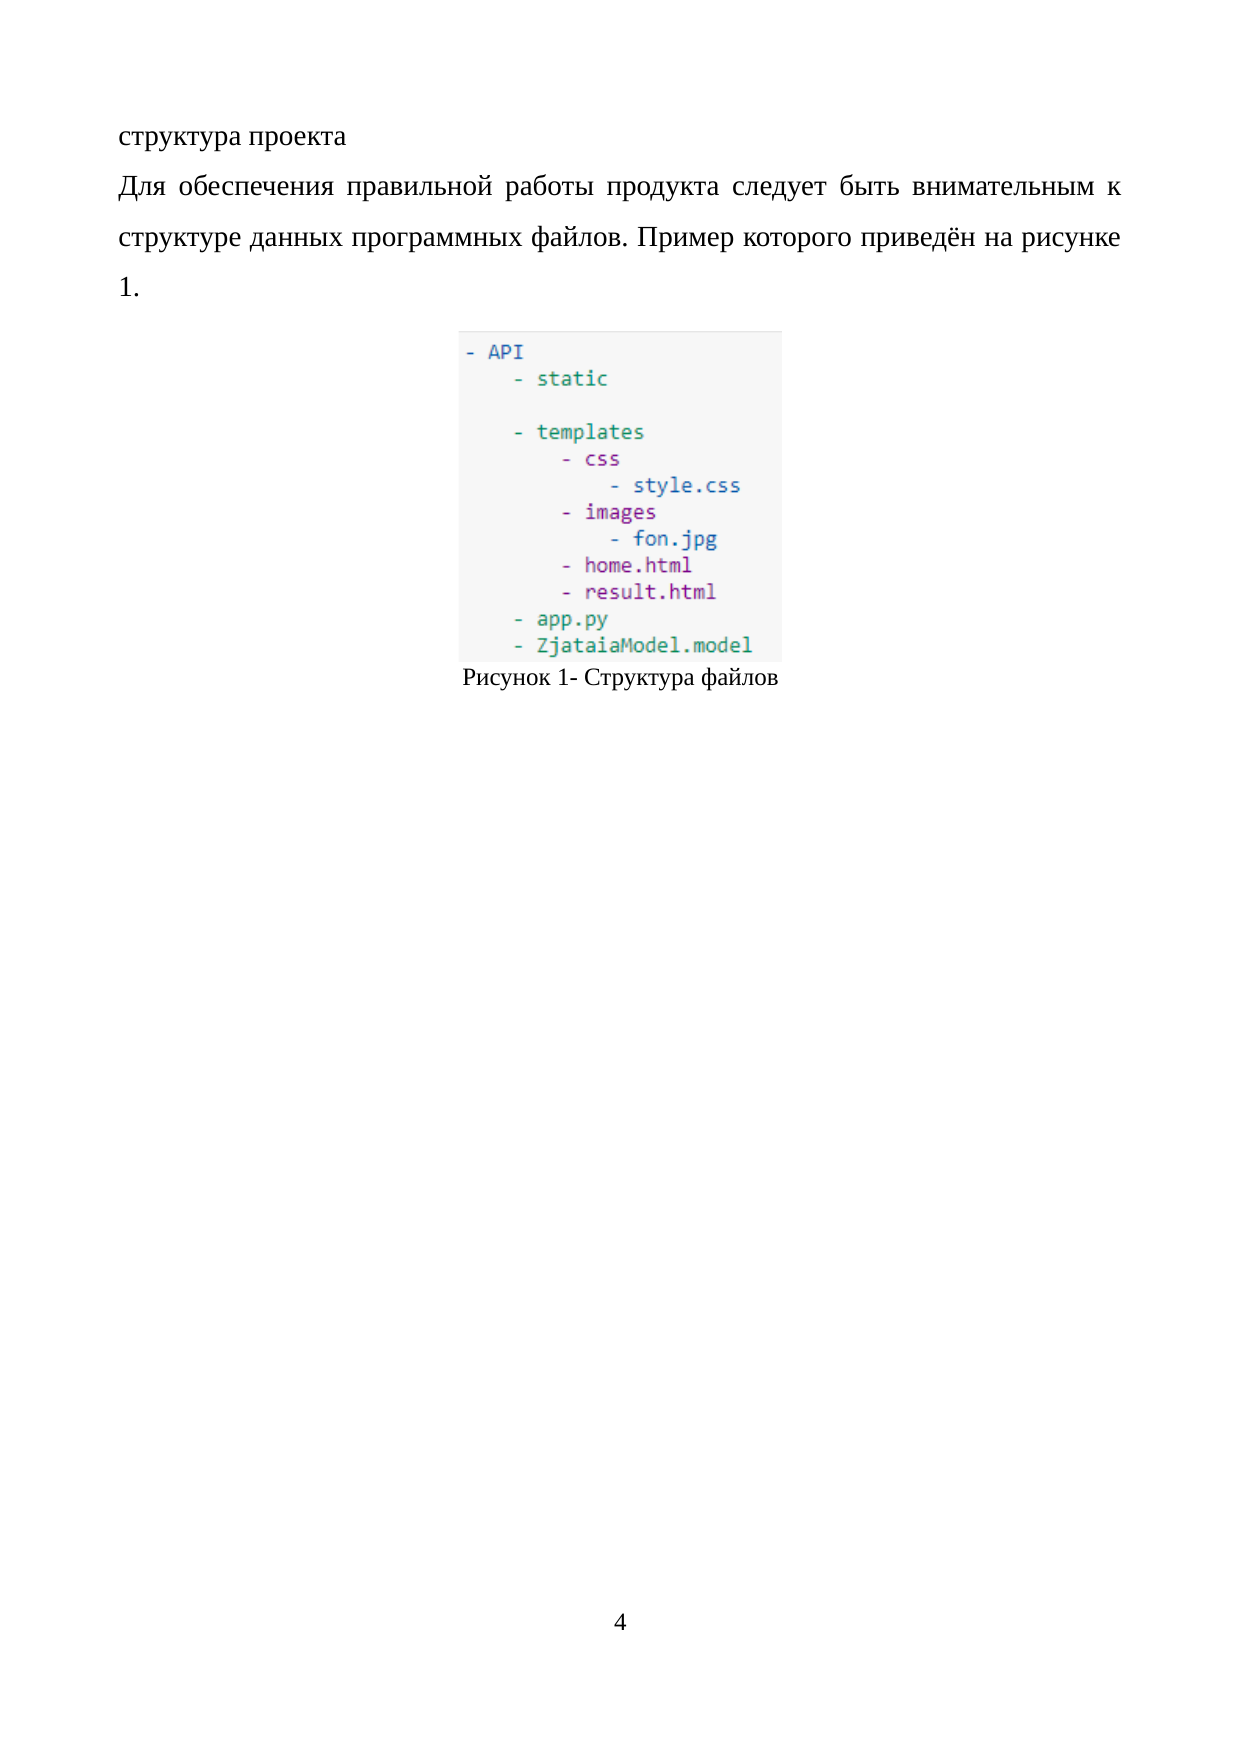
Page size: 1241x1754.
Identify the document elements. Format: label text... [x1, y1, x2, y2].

text структура проекта [118, 118, 1122, 152]
picture [458, 331, 782, 662]
text Для обеспечения правильной работы продукта следует быть внимательным к структуре данных программных файлов. Пример которого приведён на рисунке 1. [118, 168, 1122, 303]
text Рисунок 1- Структура файлов [458, 662, 782, 690]
